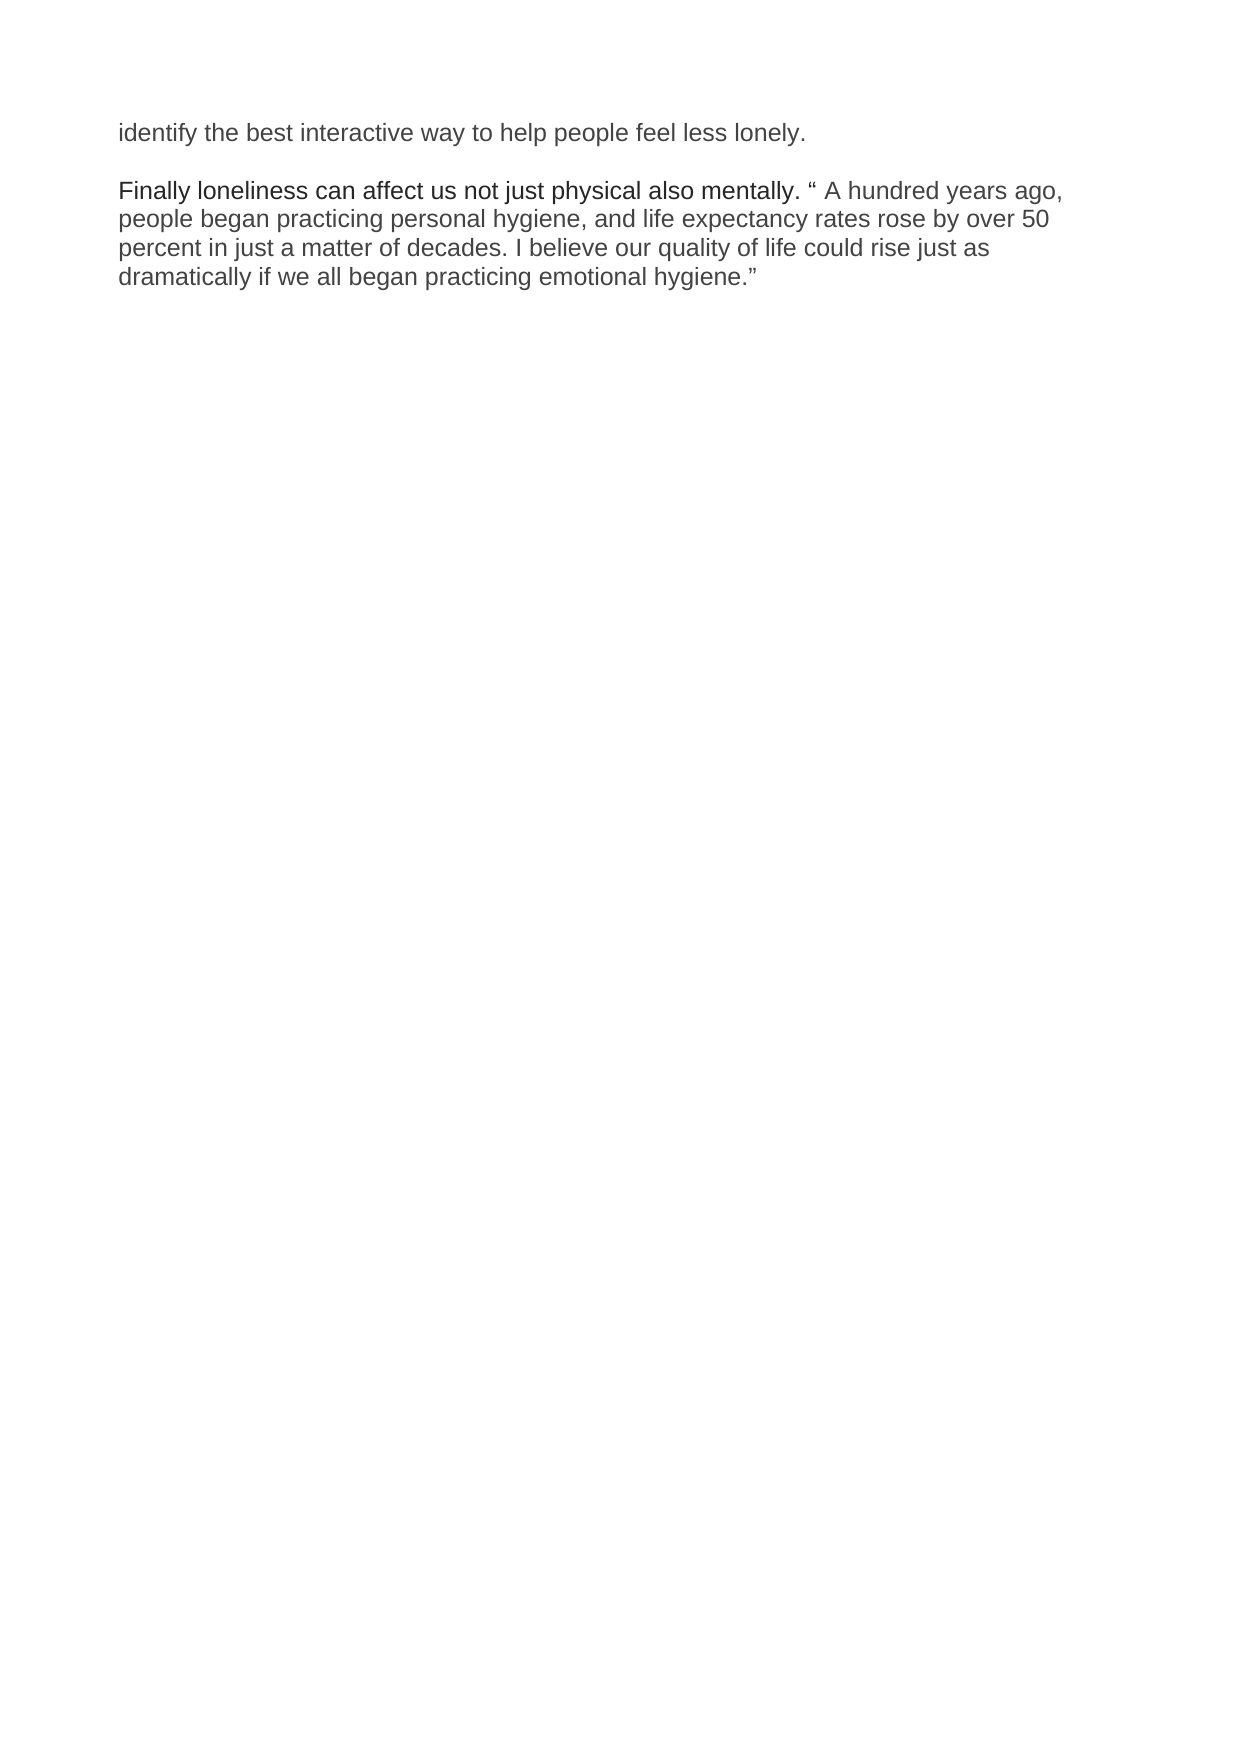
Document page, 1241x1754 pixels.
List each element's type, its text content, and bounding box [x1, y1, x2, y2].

text identify the best interactive way to help people feel less lonely. [118, 118, 1122, 147]
text Finally loneliness can affect us not just physical also mentally. “ A hundred years ago, people began practicing personal hygiene, and life expectancy rates rose by over 50 percent in just a matter of decades. I believe our quality of life could rise just as dramatically if we all began practicing emotional hygiene.” [118, 176, 1122, 291]
